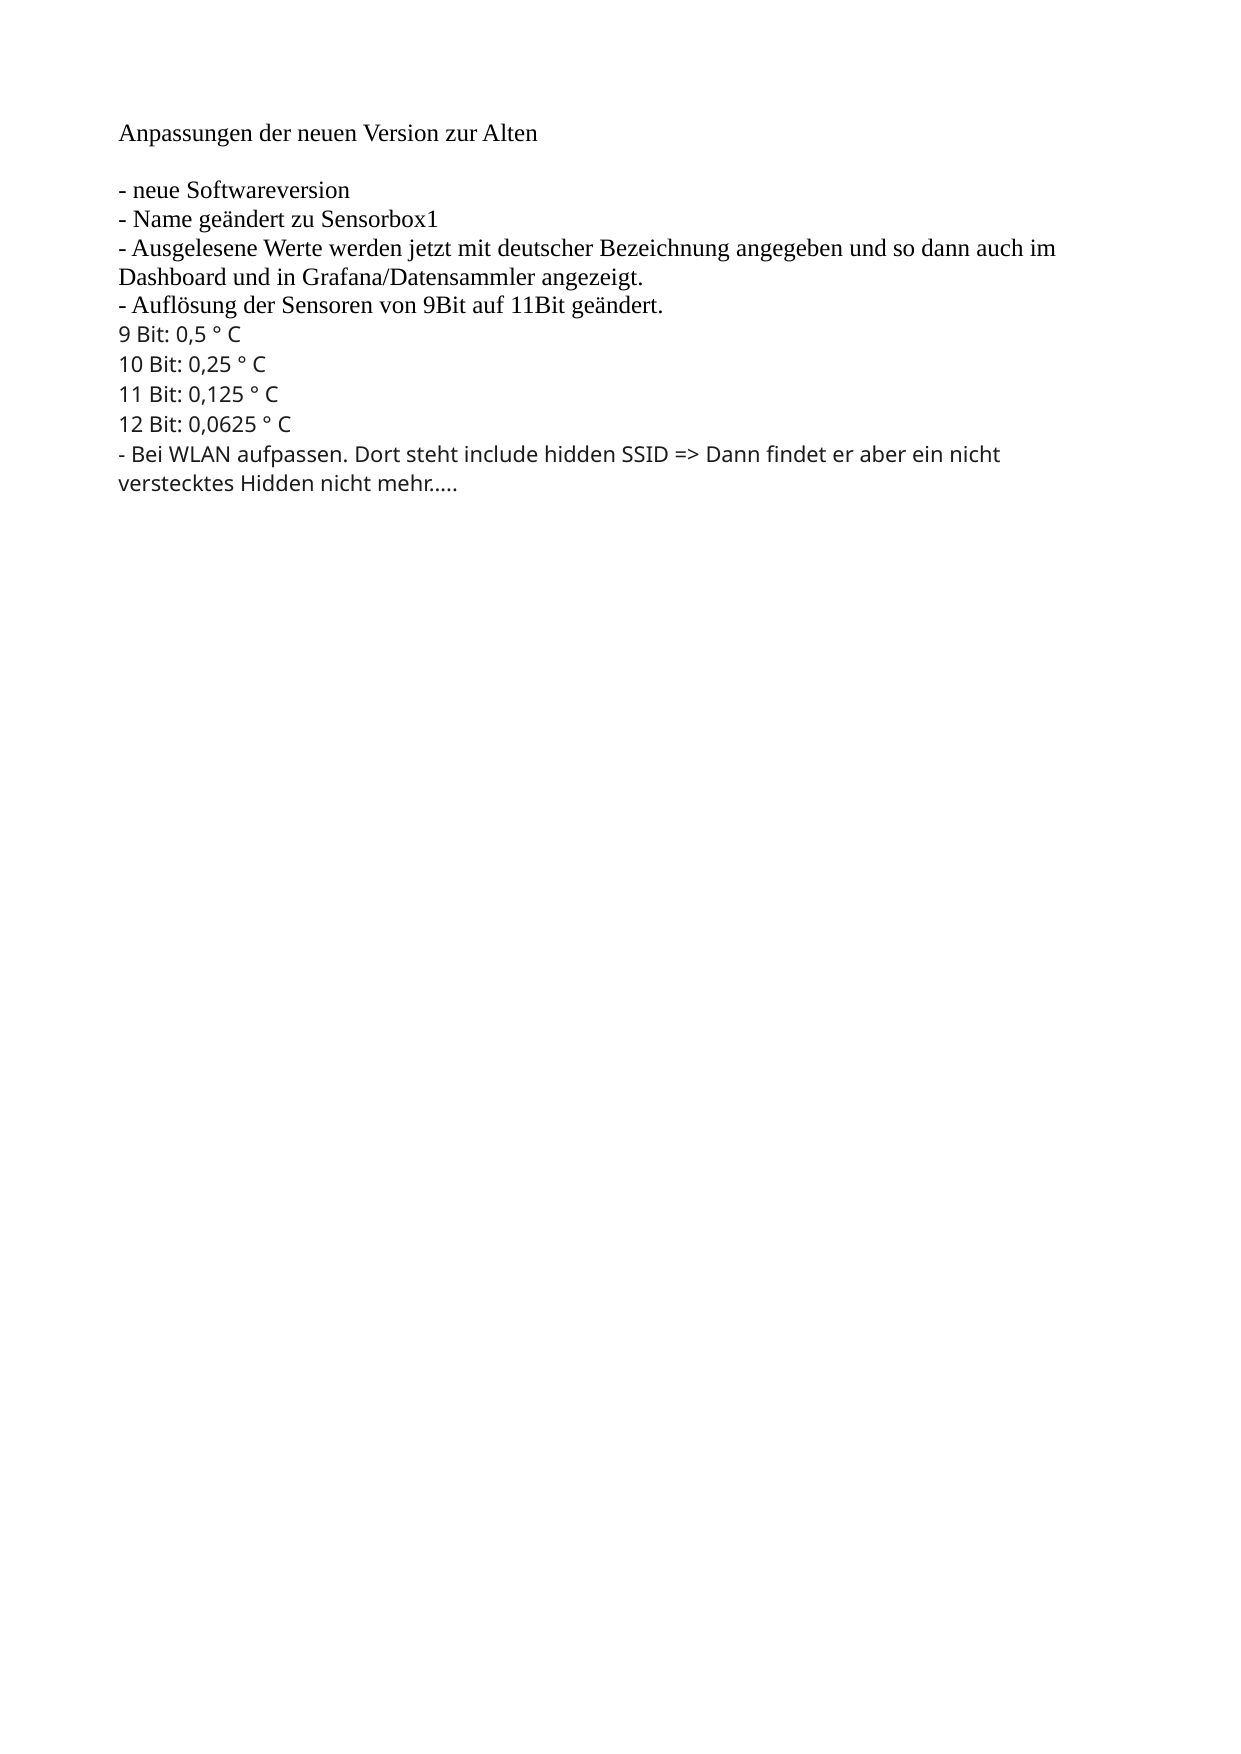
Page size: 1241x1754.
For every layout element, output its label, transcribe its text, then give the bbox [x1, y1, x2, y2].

text - Auflösung der Sensoren von 9Bit auf 11Bit geändert. [118, 291, 1122, 319]
text 9 Bit: 0,5 ° C 10 Bit: 0,25 ° C 11 Bit: 0,125 ° C 12 Bit: 0,0625 ° C [118, 319, 1122, 438]
text - Bei WLAN aufpassen. Dort steht include hidden SSID => Dann findet er aber ein nicht verstecktes Hidden nicht mehr….. [118, 438, 1122, 498]
text - Ausgelesene Werte werden jetzt mit deutscher Bezeichnung angegeben und so dann auch im Dashboard und in Grafana/Datensammler angezeigt. [118, 233, 1122, 291]
text Anpassungen der neuen Version zur Alten [118, 118, 1122, 147]
text - Name geändert zu Sensorbox1 [118, 204, 1122, 233]
text - neue Softwareversion [118, 176, 1122, 204]
